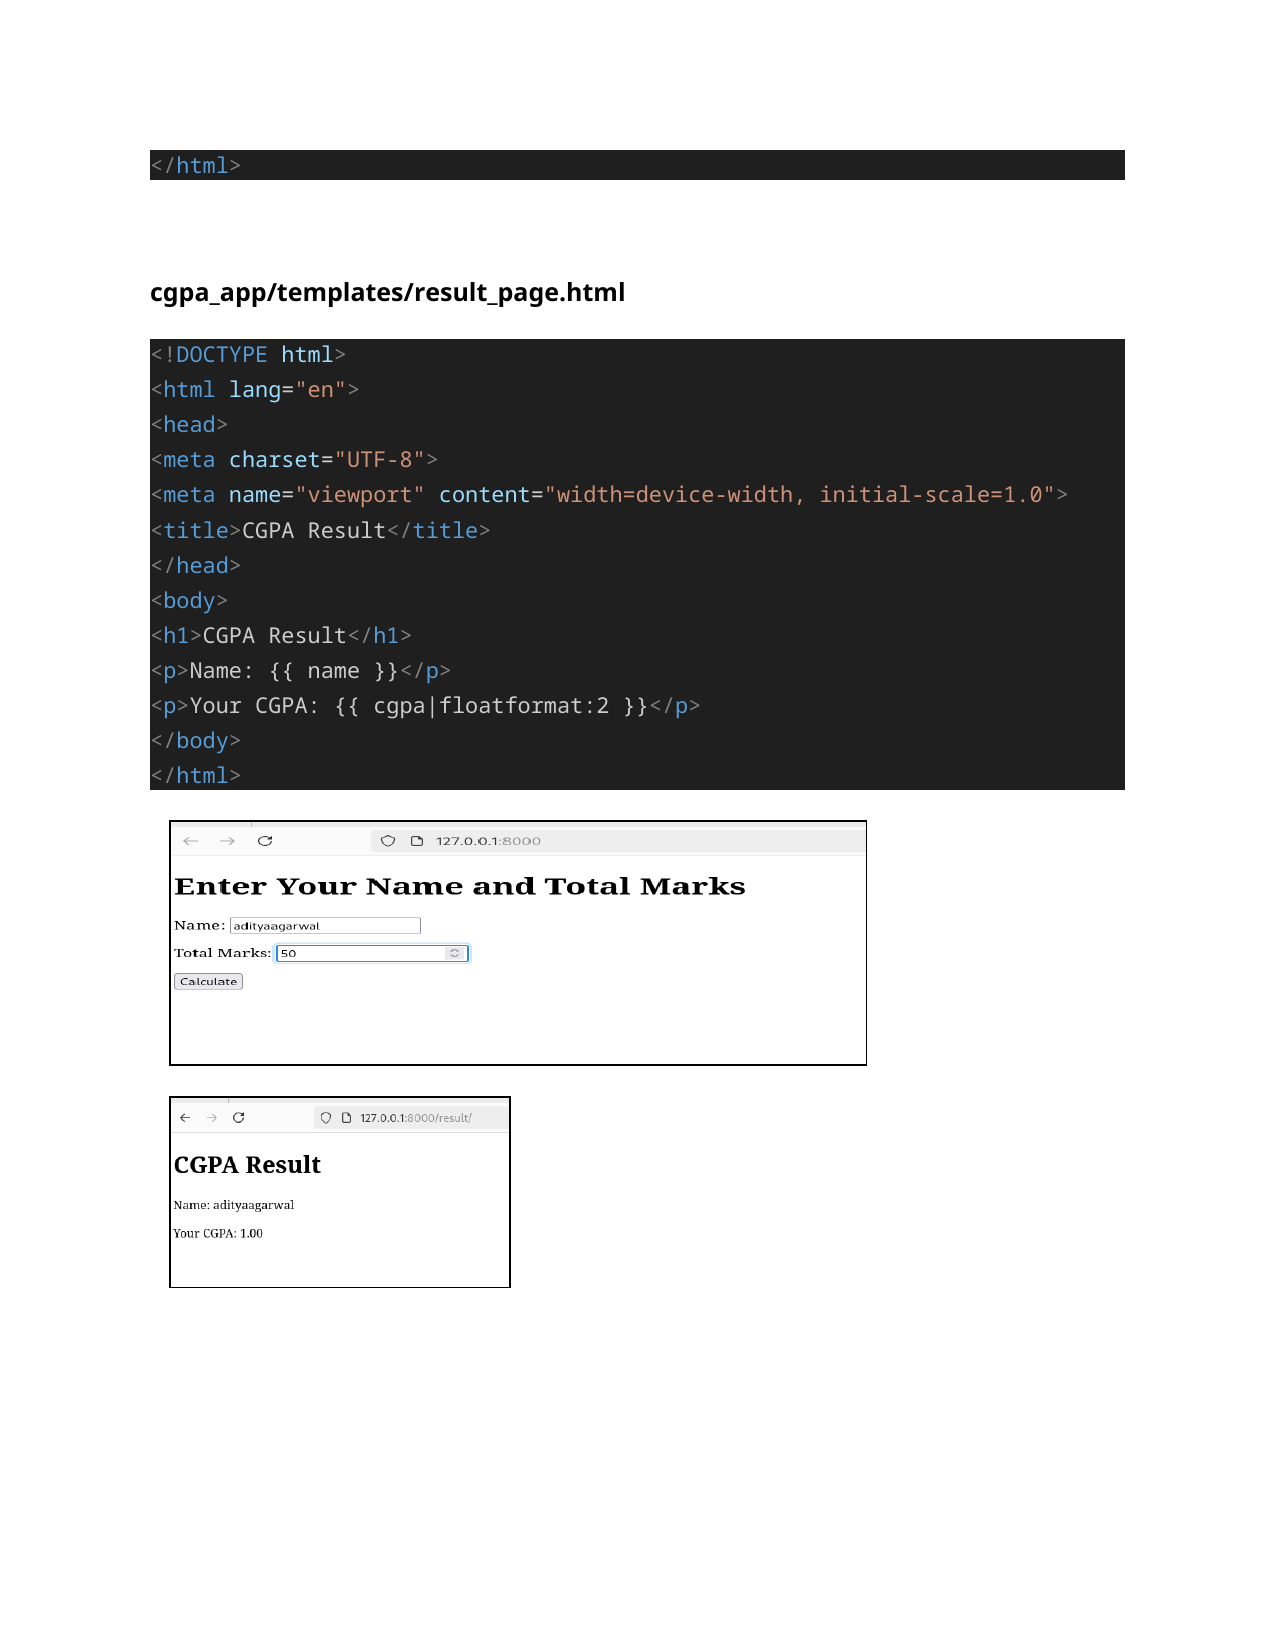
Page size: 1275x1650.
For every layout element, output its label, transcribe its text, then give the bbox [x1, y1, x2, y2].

picture [171, 822, 866, 1064]
text <title>CGPA Result</title> [150, 514, 1125, 544]
text <html lang="en"> [150, 374, 1125, 404]
text <meta name="viewport" content="width=device-width, initial-scale=1.0"> [150, 479, 1125, 509]
text </head> [150, 550, 1125, 579]
text </body> [150, 725, 1125, 755]
text <p>Your CGPA: {{ cgpa|floatformat:2 }}</p> [150, 690, 1125, 720]
text <!DOCTYPE html> [150, 339, 1125, 369]
picture [171, 1098, 509, 1287]
text <h1>CGPA Result</h1> [150, 620, 1125, 650]
text <meta charset="UTF-8"> [150, 444, 1125, 474]
text <p>Name: {{ name }}</p> [150, 655, 1125, 685]
text cgpa_app/templates/result_page.html [150, 274, 1125, 309]
text </html> [150, 760, 1125, 790]
text <head> [150, 409, 1125, 439]
text </html> [150, 150, 1125, 180]
text <body> [150, 585, 1125, 614]
